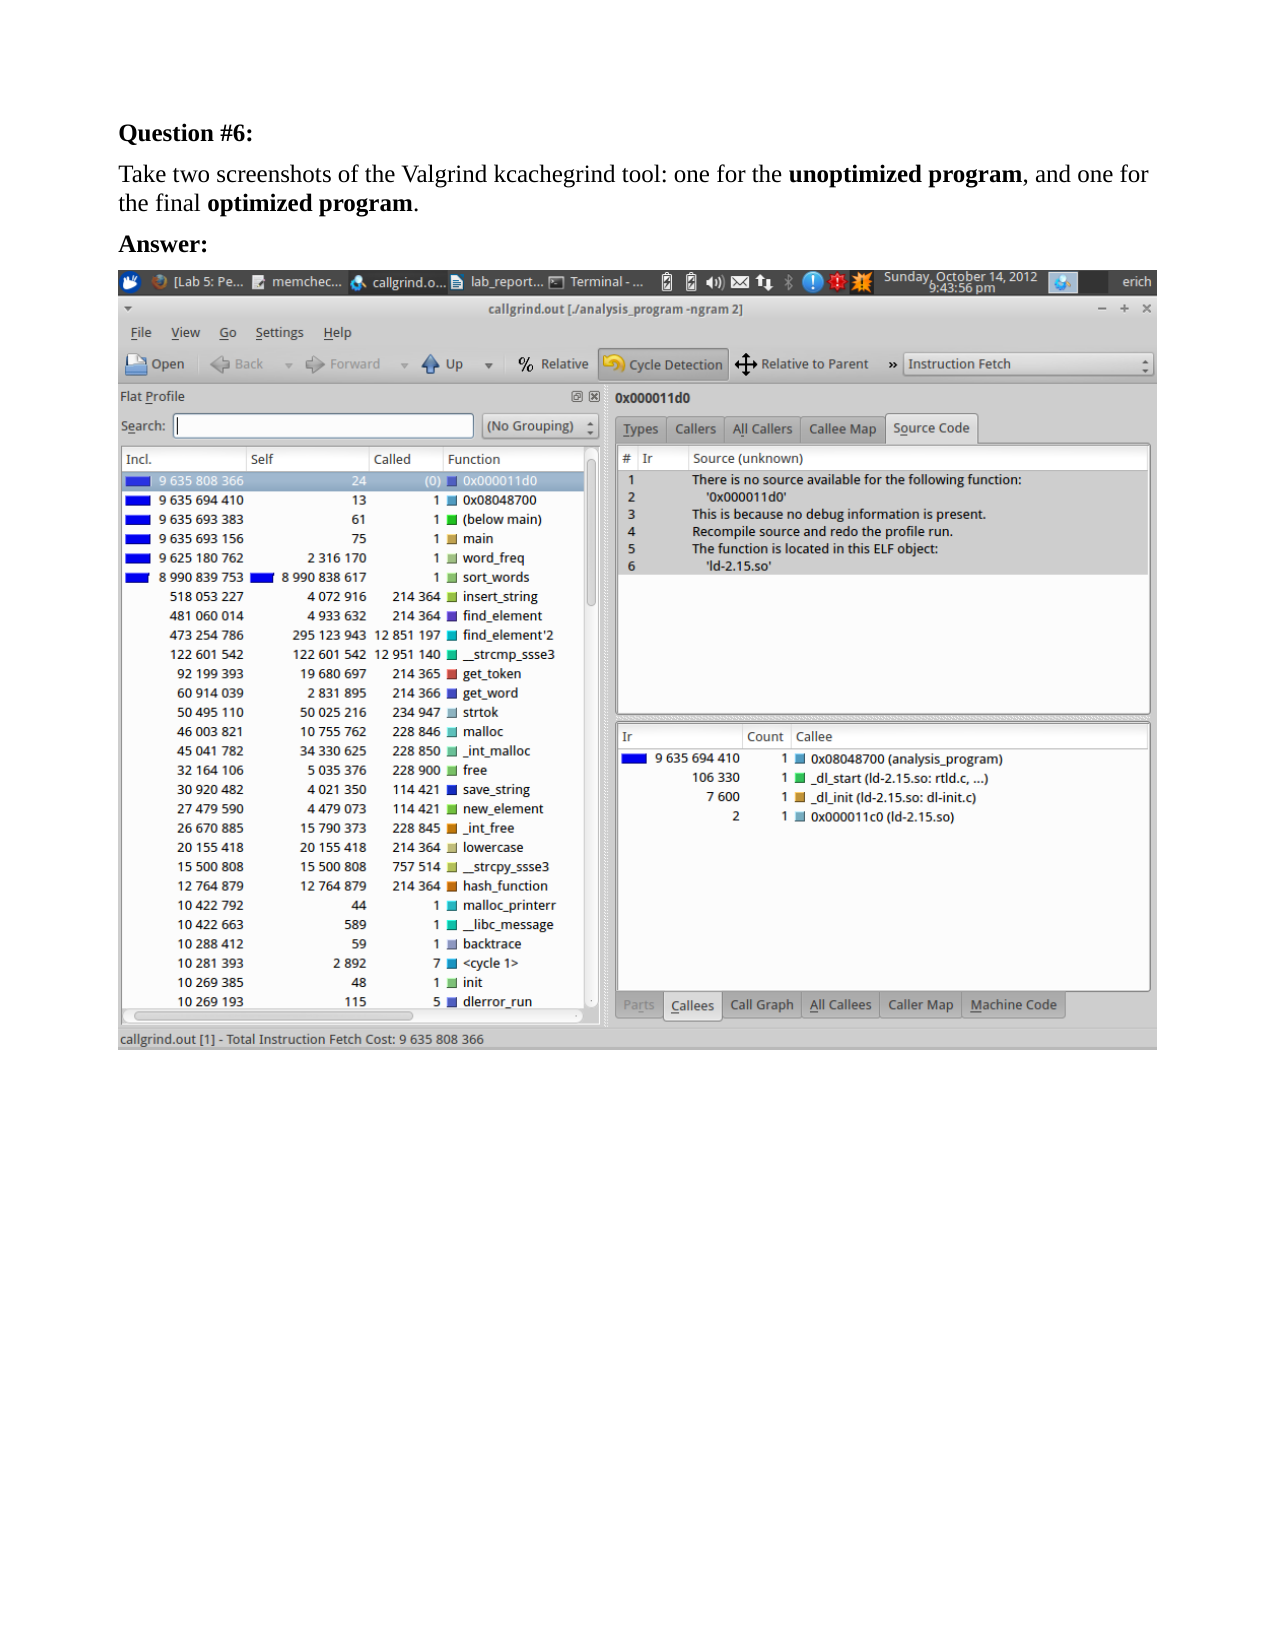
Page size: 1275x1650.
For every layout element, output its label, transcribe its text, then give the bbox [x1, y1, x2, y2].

text Take two screenshots of the Valgrind kcachegrind tool: one for the unoptimized program, and one for the final optimized program. [118, 159, 1157, 217]
text Answer: [118, 229, 1157, 258]
text Question #6: [118, 118, 1157, 147]
picture [118, 270, 1157, 1050]
